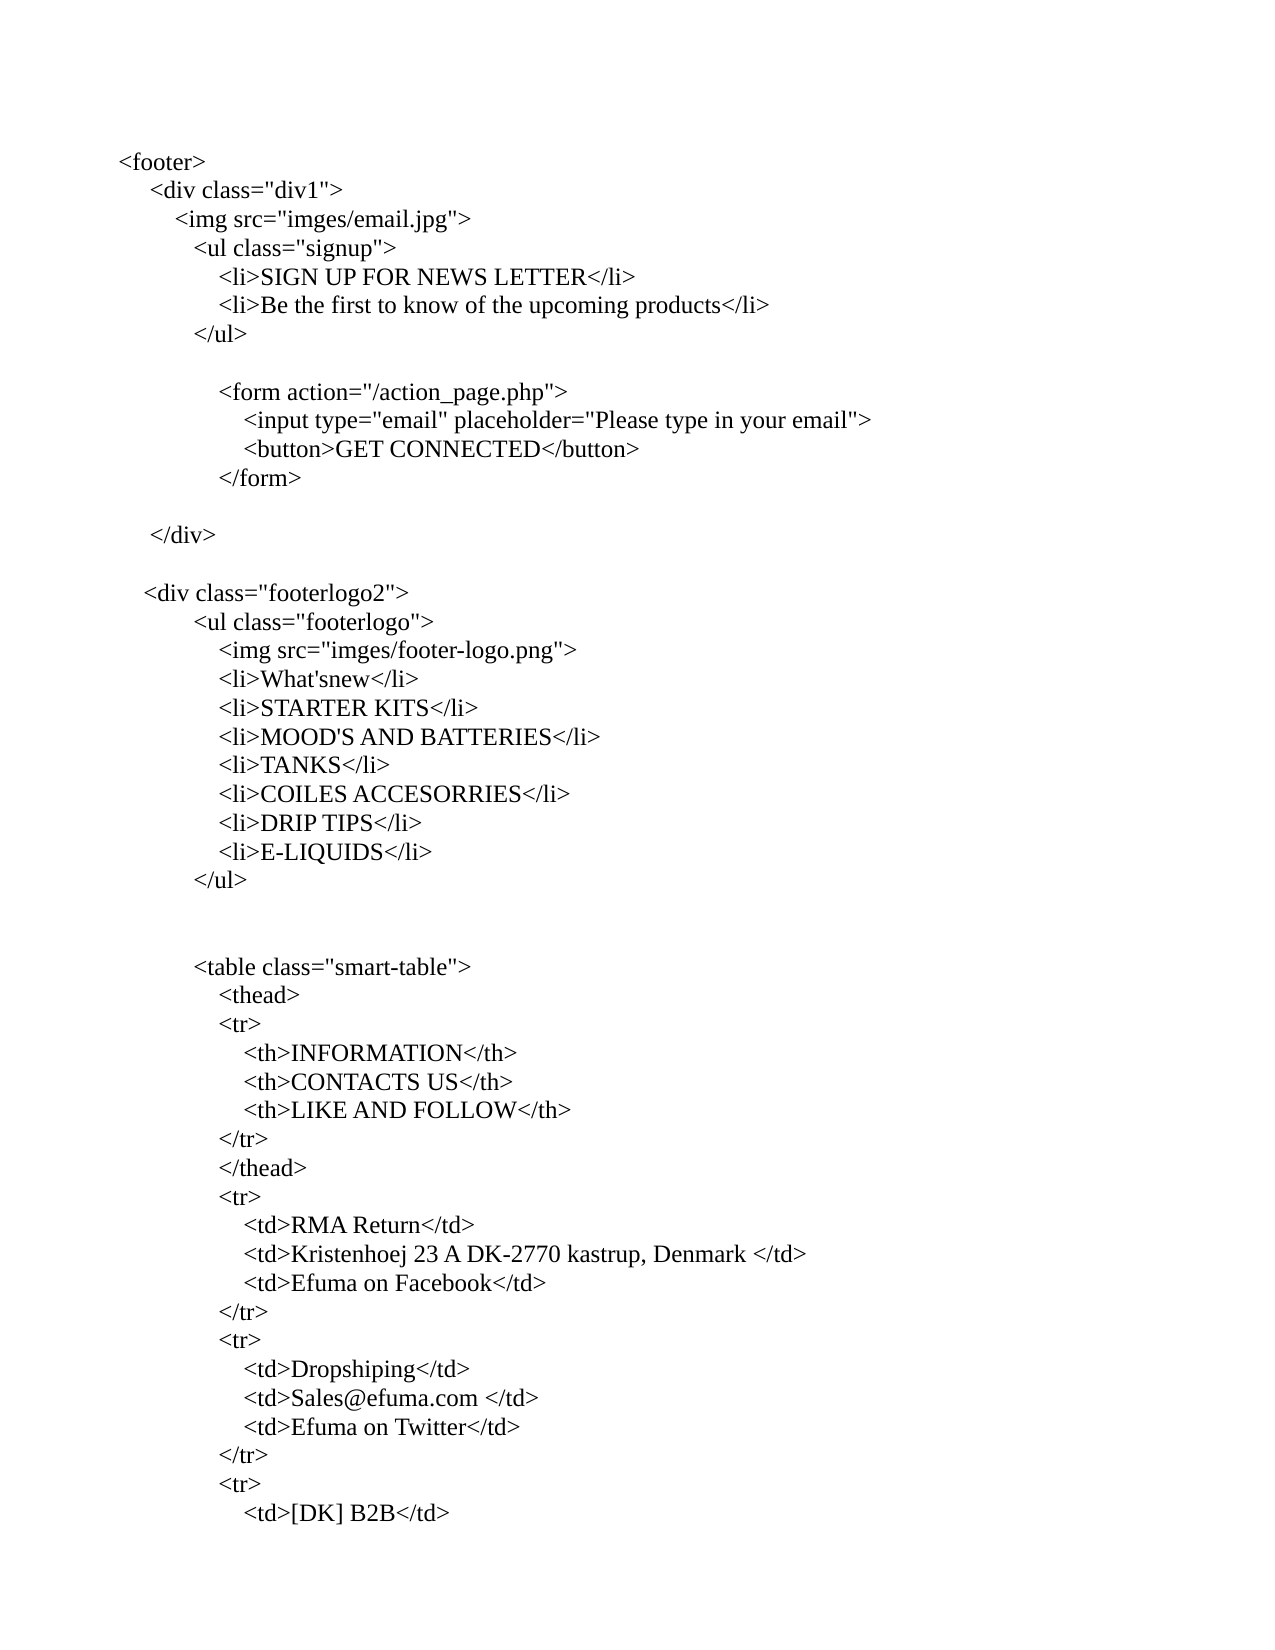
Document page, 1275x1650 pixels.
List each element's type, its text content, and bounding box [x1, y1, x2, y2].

text </div> [118, 521, 1157, 549]
text <img src="imges/email.jpg"> [118, 204, 1157, 233]
text <ul class="footerlogo"> [118, 607, 1157, 636]
text <li>COILES ACCESORRIES</li> [118, 779, 1157, 808]
text <form action="/action_page.php"> [118, 377, 1157, 406]
text <div class="footerlogo2"> [118, 578, 1157, 607]
text </ul> [118, 866, 1157, 894]
text <img src="imges/footer-logo.png"> [118, 636, 1157, 664]
text <li>DRIP TIPS</li> [118, 808, 1157, 837]
text <td>[DK] B2B</td> [118, 1498, 1157, 1527]
text <li>MOOD'S AND BATTERIES</li> [118, 722, 1157, 751]
text <li>Be the first to know of the upcoming products</li> [118, 291, 1157, 319]
text <tr> [118, 1009, 1157, 1038]
text </tr> [118, 1124, 1157, 1153]
text <th>INFORMATION</th> [118, 1038, 1157, 1067]
text <ul class="signup"> [118, 233, 1157, 262]
text </tr> [118, 1297, 1157, 1326]
text </tr> [118, 1441, 1157, 1469]
text <tr> [118, 1182, 1157, 1211]
text <td>Efuma on Facebook</td> [118, 1268, 1157, 1297]
text <li>SIGN UP FOR NEWS LETTER</li> [118, 262, 1157, 291]
text <td>Sales@efuma.com </td> [118, 1383, 1157, 1412]
text <table class="smart-table"> [118, 952, 1157, 981]
text <li>What'snew</li> [118, 664, 1157, 693]
text </thead> [118, 1153, 1157, 1182]
text </form> [118, 463, 1157, 492]
text <li>E-LIQUIDS</li> [118, 837, 1157, 866]
text <footer> [118, 147, 1157, 176]
text <input type="email" placeholder="Please type in your email"> [118, 406, 1157, 434]
text <td>Dropshiping</td> [118, 1354, 1157, 1383]
text <td>Kristenhoej 23 A DK-2770 kastrup, Denmark </td> [118, 1239, 1157, 1268]
text <thead> [118, 981, 1157, 1009]
text <tr> [118, 1469, 1157, 1498]
text </ul> [118, 319, 1157, 348]
text <button>GET CONNECTED</button> [118, 434, 1157, 463]
text <div class="div1"> [118, 176, 1157, 204]
text <td>RMA Return</td> [118, 1211, 1157, 1239]
text <tr> [118, 1326, 1157, 1354]
text <th>CONTACTS US</th> [118, 1067, 1157, 1096]
text <td>Efuma on Twitter</td> [118, 1412, 1157, 1441]
text <th>LIKE AND FOLLOW</th> [118, 1096, 1157, 1124]
text <li>TANKS</li> [118, 751, 1157, 779]
text <li>STARTER KITS</li> [118, 693, 1157, 722]
